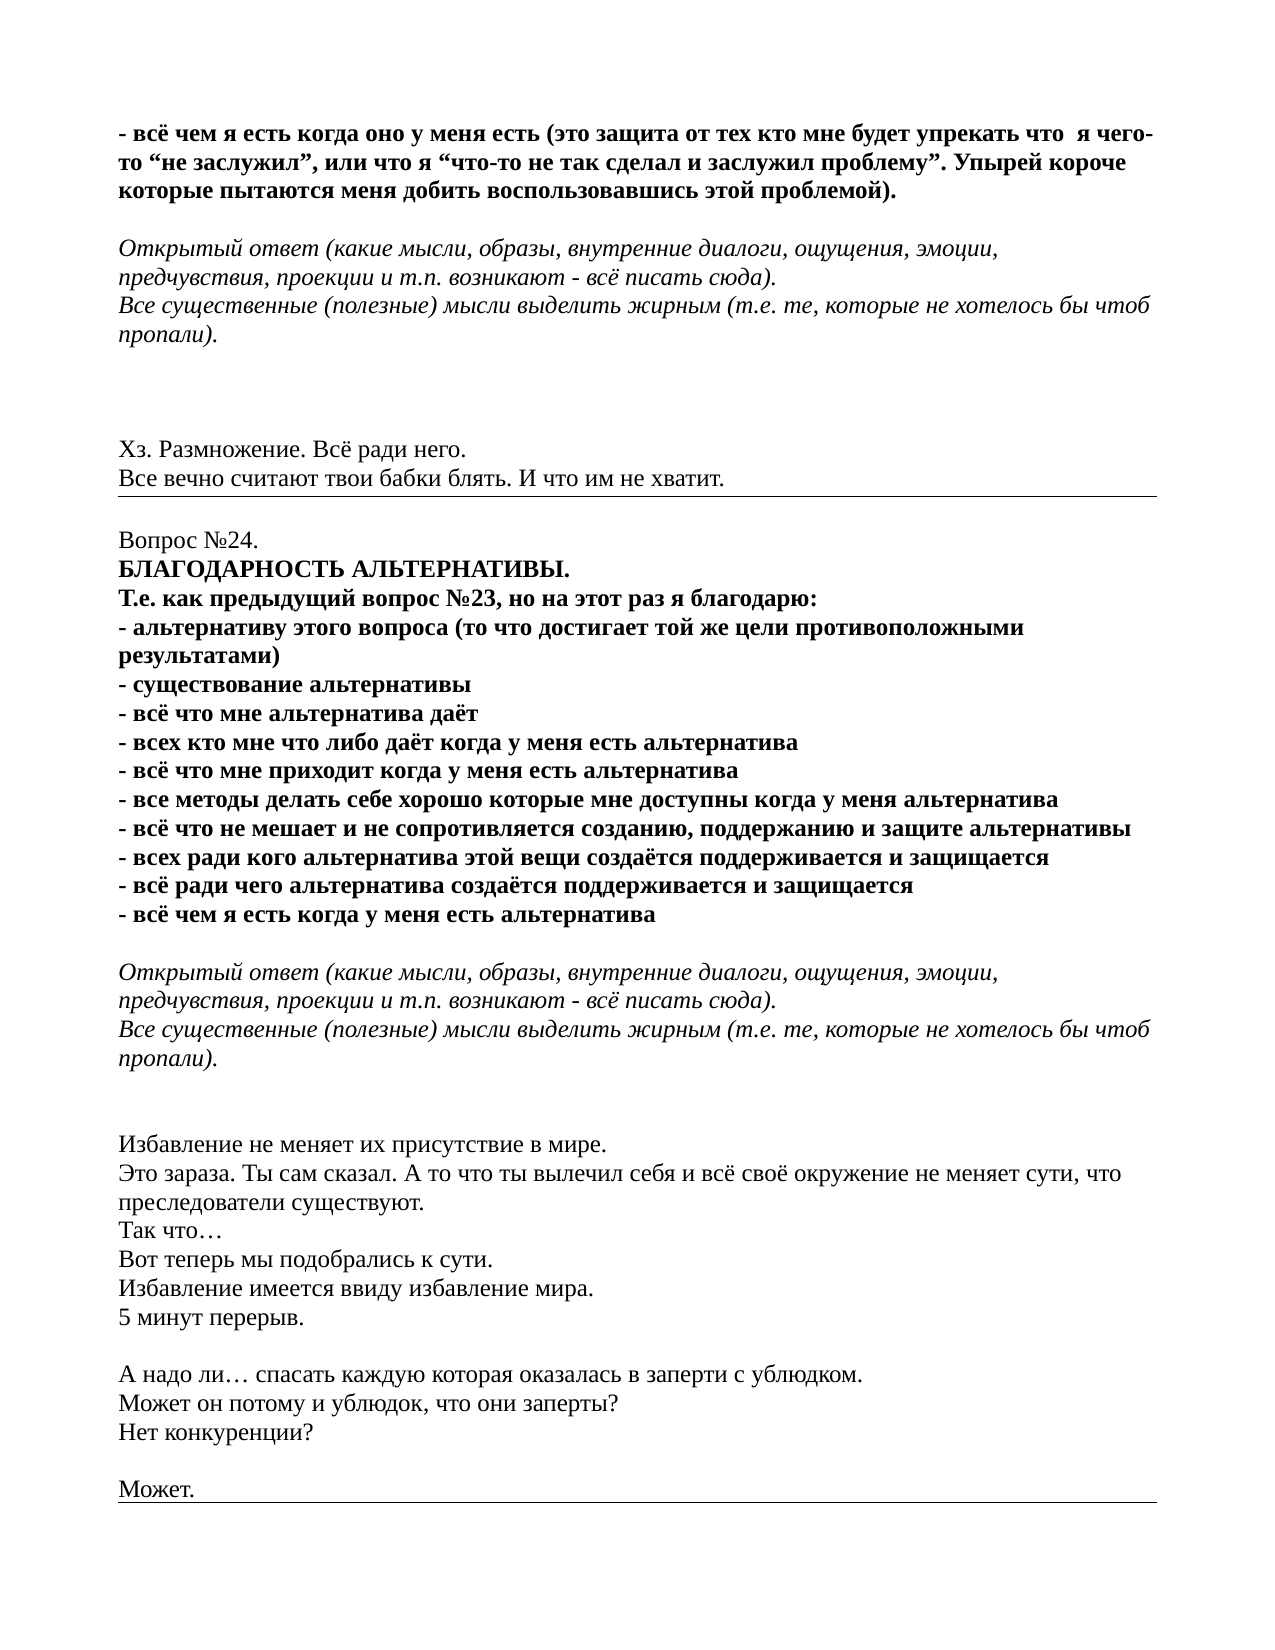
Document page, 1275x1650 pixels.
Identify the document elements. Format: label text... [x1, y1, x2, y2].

text - всё что мне приходит когда у меня есть альтернатива [118, 755, 1157, 784]
text Хз. Размножение. Всё ради него. [118, 434, 1157, 463]
text Может он потому и ублюдок, что они заперты? [118, 1388, 1157, 1417]
text Все существенные (полезные) мысли выделить жирным (т.е. те, которые не хотелось бы чтоб пропали). [118, 291, 1157, 348]
text БЛАГОДАРНОСТЬ АЛЬТЕРНАТИВЫ. [118, 554, 1157, 583]
text - всех кто мне что либо даёт когда у меня есть альтернатива [118, 727, 1157, 755]
text - всё что мне альтернатива даёт [118, 698, 1157, 727]
text Избавление имеется ввиду избавление мира. [118, 1273, 1157, 1302]
text - всё ради чего альтернатива создаётся поддерживается и защищается [118, 870, 1157, 899]
text Избавление не меняет их присутствие в мире. [118, 1129, 1157, 1158]
text Вот теперь мы подобрались к сути. [118, 1244, 1157, 1273]
text Все существенные (полезные) мысли выделить жирным (т.е. те, которые не хотелось бы чтоб пропали). [118, 1014, 1157, 1072]
text Нет конкуренции? [118, 1417, 1157, 1445]
text - альтернативу этого вопроса (то что достигает той же цели противоположными результатами) [118, 612, 1157, 669]
text Вопрос №24. [118, 525, 1157, 554]
text Может. [118, 1474, 1157, 1502]
text - всё чем я есть когда оно у меня есть (это защита от тех кто мне будет упрекать что я чего-то “не заслужил”, или что я “что-то не так сделал и заслужил проблему”. Упырей короче которые пытаются меня добить воспользовавшись этой проблемой). [118, 118, 1157, 204]
text Так что… [118, 1215, 1157, 1244]
text - всё чем я есть когда у меня есть альтернатива [118, 899, 1157, 928]
text - всех ради кого альтернатива этой вещи создаётся поддерживается и защищается [118, 842, 1157, 870]
text Т.е. как предыдущий вопрос №23, но на этот раз я благодарю: [118, 583, 1157, 612]
text - существование альтернативы [118, 669, 1157, 698]
text - всё что не мешает и не сопротивляется созданию, поддержанию и защите альтернативы [118, 813, 1157, 842]
text Открытый ответ (какие мысли, образы, внутренние диалоги, ощущения, эмоции, предчувствия, проекции и т.п. возникают - всё писать сюда). [118, 957, 1157, 1014]
text Открытый ответ (какие мысли, образы, внутренние диалоги, ощущения, эмоции, предчувствия, проекции и т.п. возникают - всё писать сюда). [118, 233, 1157, 291]
text Это зараза. Ты сам сказал. А то что ты вылечил себя и всё своё окружение не меняет сути, что преследователи существуют. [118, 1158, 1157, 1215]
text 5 минут перерыв. [118, 1302, 1157, 1330]
text - все методы делать себе хорошо которые мне доступны когда у меня альтернатива [118, 784, 1157, 813]
text Все вечно считают твои бабки блять. И что им не хватит. [118, 463, 1157, 496]
text А надо ли… спасать каждую которая оказалась в заперти с ублюдком. [118, 1359, 1157, 1388]
